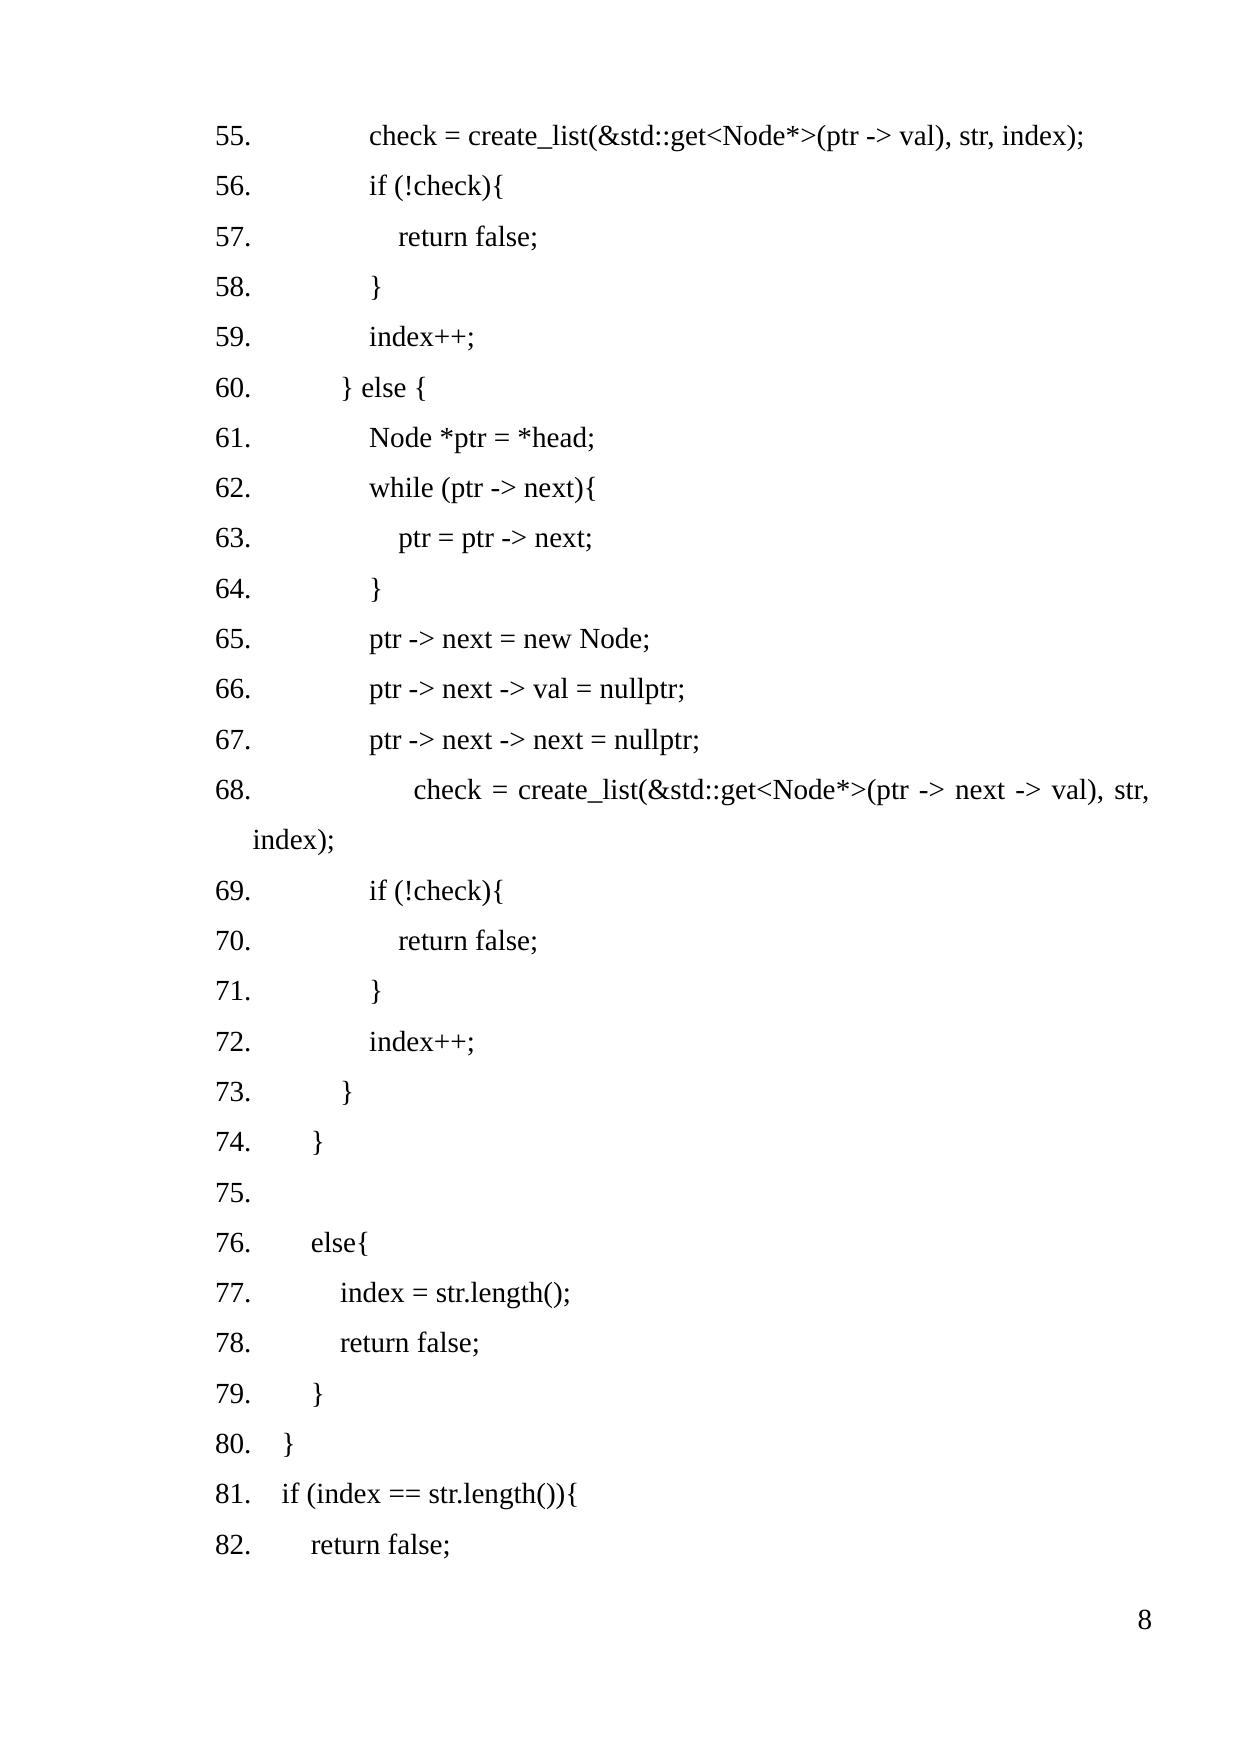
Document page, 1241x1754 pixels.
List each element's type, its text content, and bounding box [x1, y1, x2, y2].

list return false; [215, 1527, 1152, 1560]
list } [215, 1074, 1152, 1108]
list } else { [215, 370, 1152, 403]
list return false; [215, 923, 1152, 957]
list } [215, 973, 1152, 1007]
list } [215, 1426, 1152, 1460]
list else{ [215, 1225, 1152, 1258]
list } [215, 1124, 1152, 1158]
list ptr -> next -> val = nullptr; [215, 672, 1152, 705]
list return false; [215, 1326, 1152, 1359]
list if (!check){ [215, 873, 1152, 906]
list } [215, 1376, 1152, 1409]
list return false; [215, 219, 1152, 252]
list check = create_list(&std::get<Node*>(ptr -> val), str, index); [215, 118, 1152, 152]
list Node *ptr = *head; [215, 420, 1152, 453]
list index = str.length(); [215, 1275, 1152, 1309]
list if (index == str.length()){ [215, 1477, 1152, 1510]
list index++; [215, 319, 1152, 353]
list ptr -> next -> next = nullptr; [215, 722, 1152, 755]
list if (!check){ [215, 168, 1152, 202]
list while (ptr -> next){ [215, 470, 1152, 504]
list ptr -> next = new Node; [215, 621, 1152, 655]
list check = create_list(&std::get<Node*>(ptr -> next -> val), str, index); [215, 772, 1152, 856]
list ptr = ptr -> next; [215, 521, 1152, 554]
list } [215, 269, 1152, 303]
list } [215, 571, 1152, 604]
list index++; [215, 1024, 1152, 1057]
